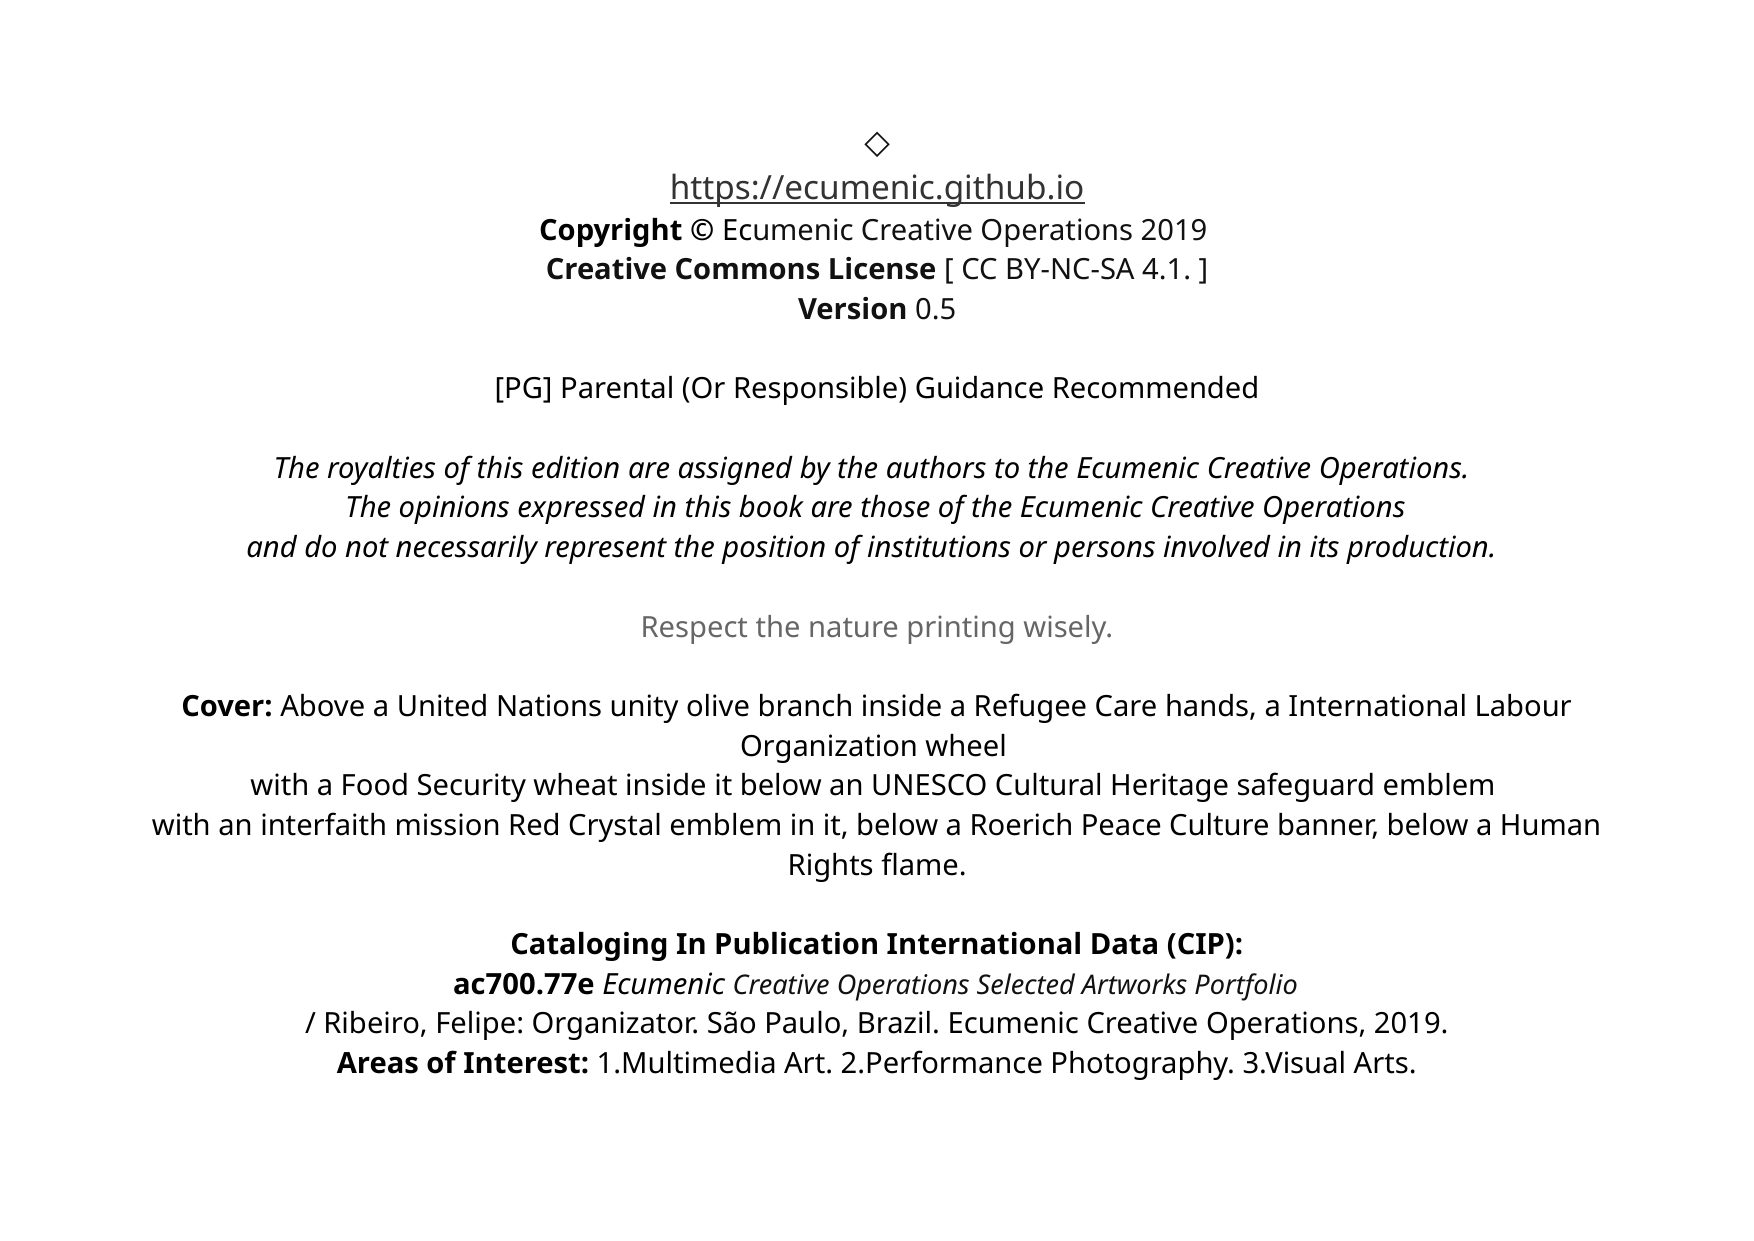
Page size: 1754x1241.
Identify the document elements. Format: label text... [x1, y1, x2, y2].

text Areas of Interest: 1.Multimedia Art. 2.Performance Photography. 3.Visual Arts. [118, 1042, 1636, 1082]
text https://ecumenic.github.io [118, 163, 1636, 209]
text Respect the nature printing wisely. [118, 606, 1636, 646]
text The royalties of this edition are assigned by the authors to the Ecumenic Creative Operations. [118, 447, 1636, 487]
text Copyright © Ecumenic Creative Operations 2019 [118, 209, 1636, 249]
text Creative Commons License [ CC BY-NC-SA 4.1. ] [118, 249, 1636, 288]
text Cataloging In Publication International Data (CIP): [118, 923, 1636, 963]
text with a Food Security wheat inside it below an UNESCO Cultural Heritage safeguard emblem [118, 764, 1636, 804]
text Cover: Above a United Nations unity olive branch inside a Refugee Care hands, a International Labour Organization wheel [118, 685, 1636, 764]
text Version 0.5 [118, 288, 1636, 328]
text [PG] Parental (Or Responsible) Guidance Recommended [118, 368, 1636, 407]
text The opinions expressed in this book are those of the Ecumenic Creative Operations [118, 487, 1636, 526]
text ◇ [118, 118, 1636, 163]
text and do not necessarily represent the position of institutions or persons involved in its production. [118, 526, 1636, 566]
text / Ribeiro, Felipe: Organizator. São Paulo, Brazil. Ecumenic Creative Operations, 2019. [118, 1003, 1636, 1042]
text ac700.77e Ecumenic Creative Operations Selected Artworks Portfolio [118, 963, 1636, 1003]
text with an interfaith mission Red Crystal emblem in it, below a Roerich Peace Culture banner, below a Human Rights flame. [118, 804, 1636, 884]
